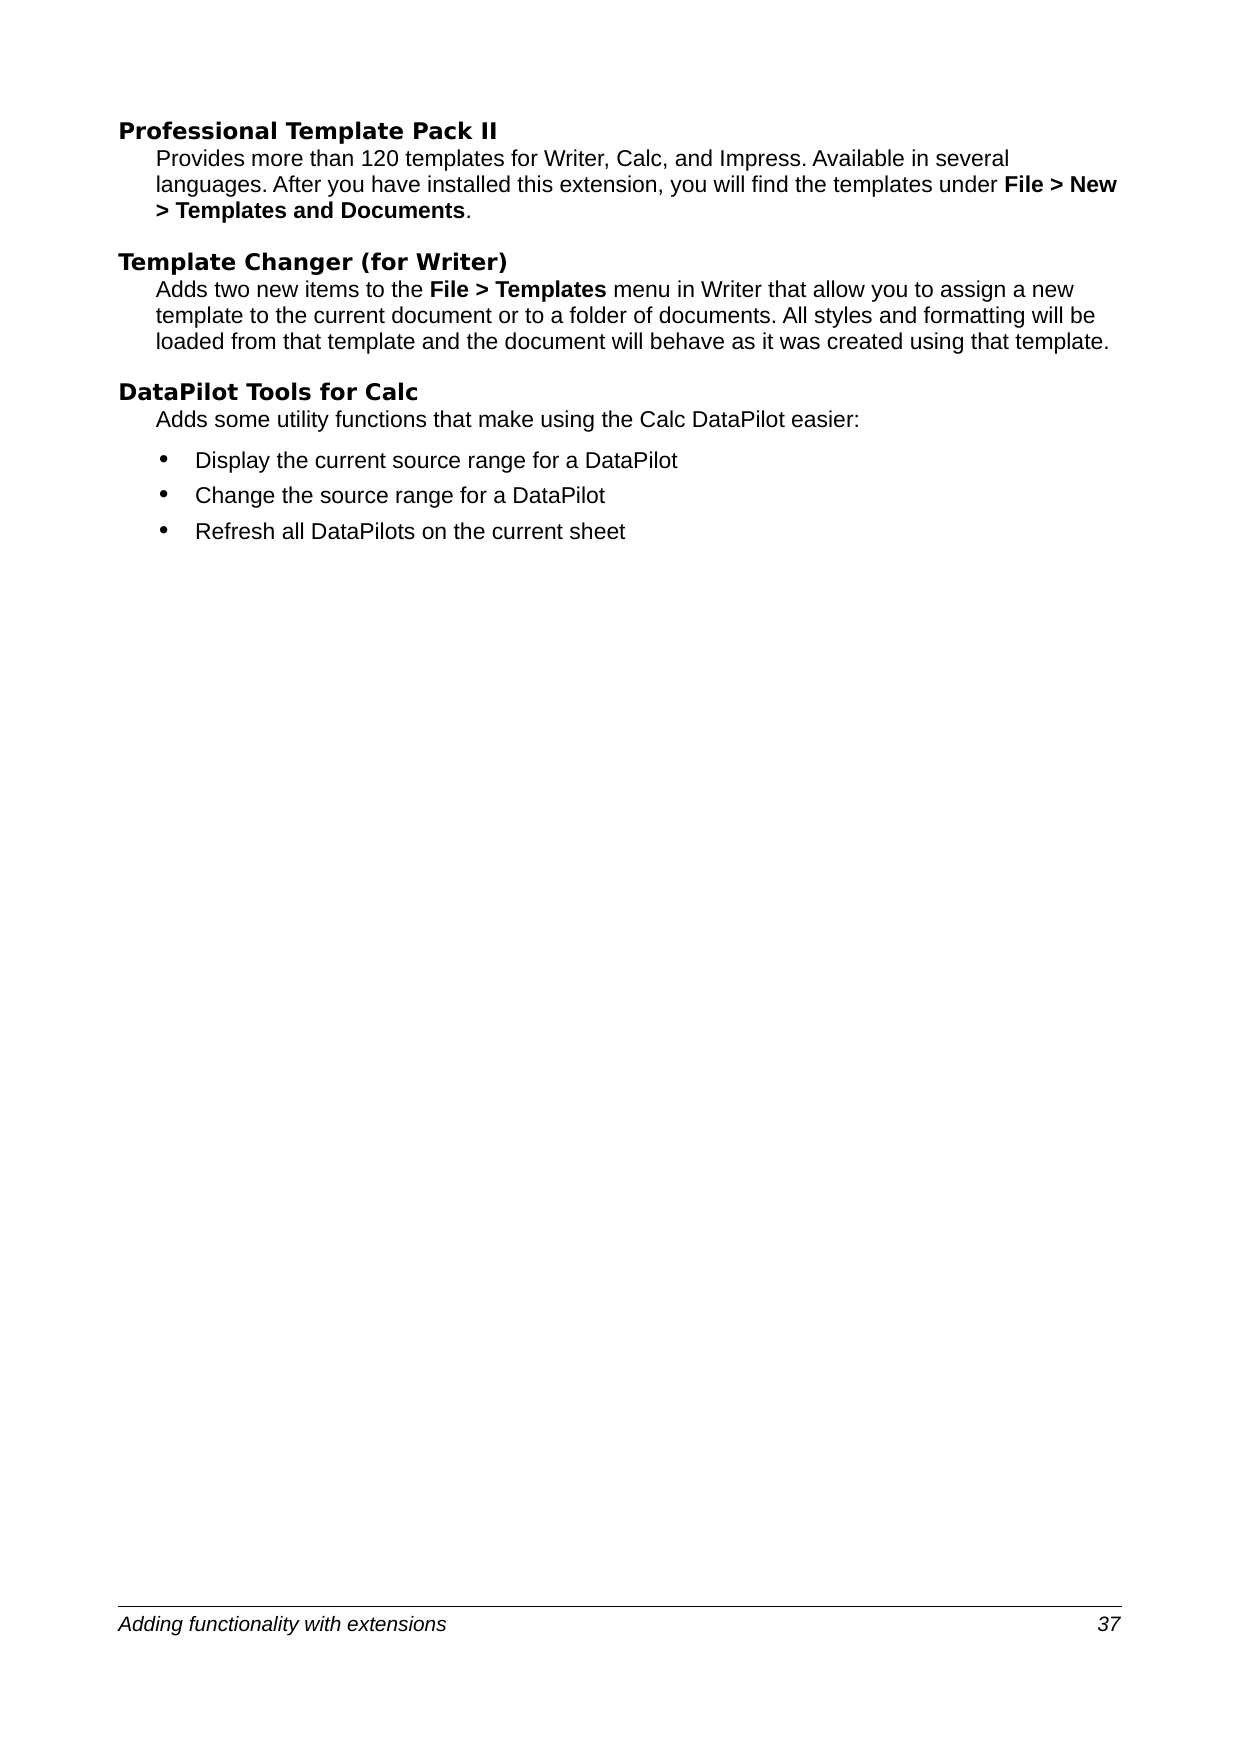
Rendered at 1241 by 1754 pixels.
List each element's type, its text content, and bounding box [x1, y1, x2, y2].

text Professional Template Pack II [118, 118, 1122, 145]
text Provides more than 120 templates for Writer, Calc, and Impress. Available in several languages. After you have installed this extension, you will find the templates under File > New > Templates and Documents. [156, 145, 1122, 224]
list Display the current source range for a DataPilot [156, 445, 1122, 474]
text Adds some utility functions that make using the Calc DataPilot easier: [156, 406, 1122, 433]
text Template Changer (for Writer) [118, 249, 1122, 276]
list Refresh all DataPilots on the current sheet [156, 516, 1122, 545]
text DataPilot Tools for Calc [118, 379, 1122, 406]
list Change the source range for a DataPilot [156, 481, 1122, 510]
text Adds two new items to the File > Templates menu in Writer that allow you to assign a new template to the current document or to a folder of documents. All styles and formatting will be loaded from that template and the document will behave as it was created using that template. [156, 276, 1122, 354]
